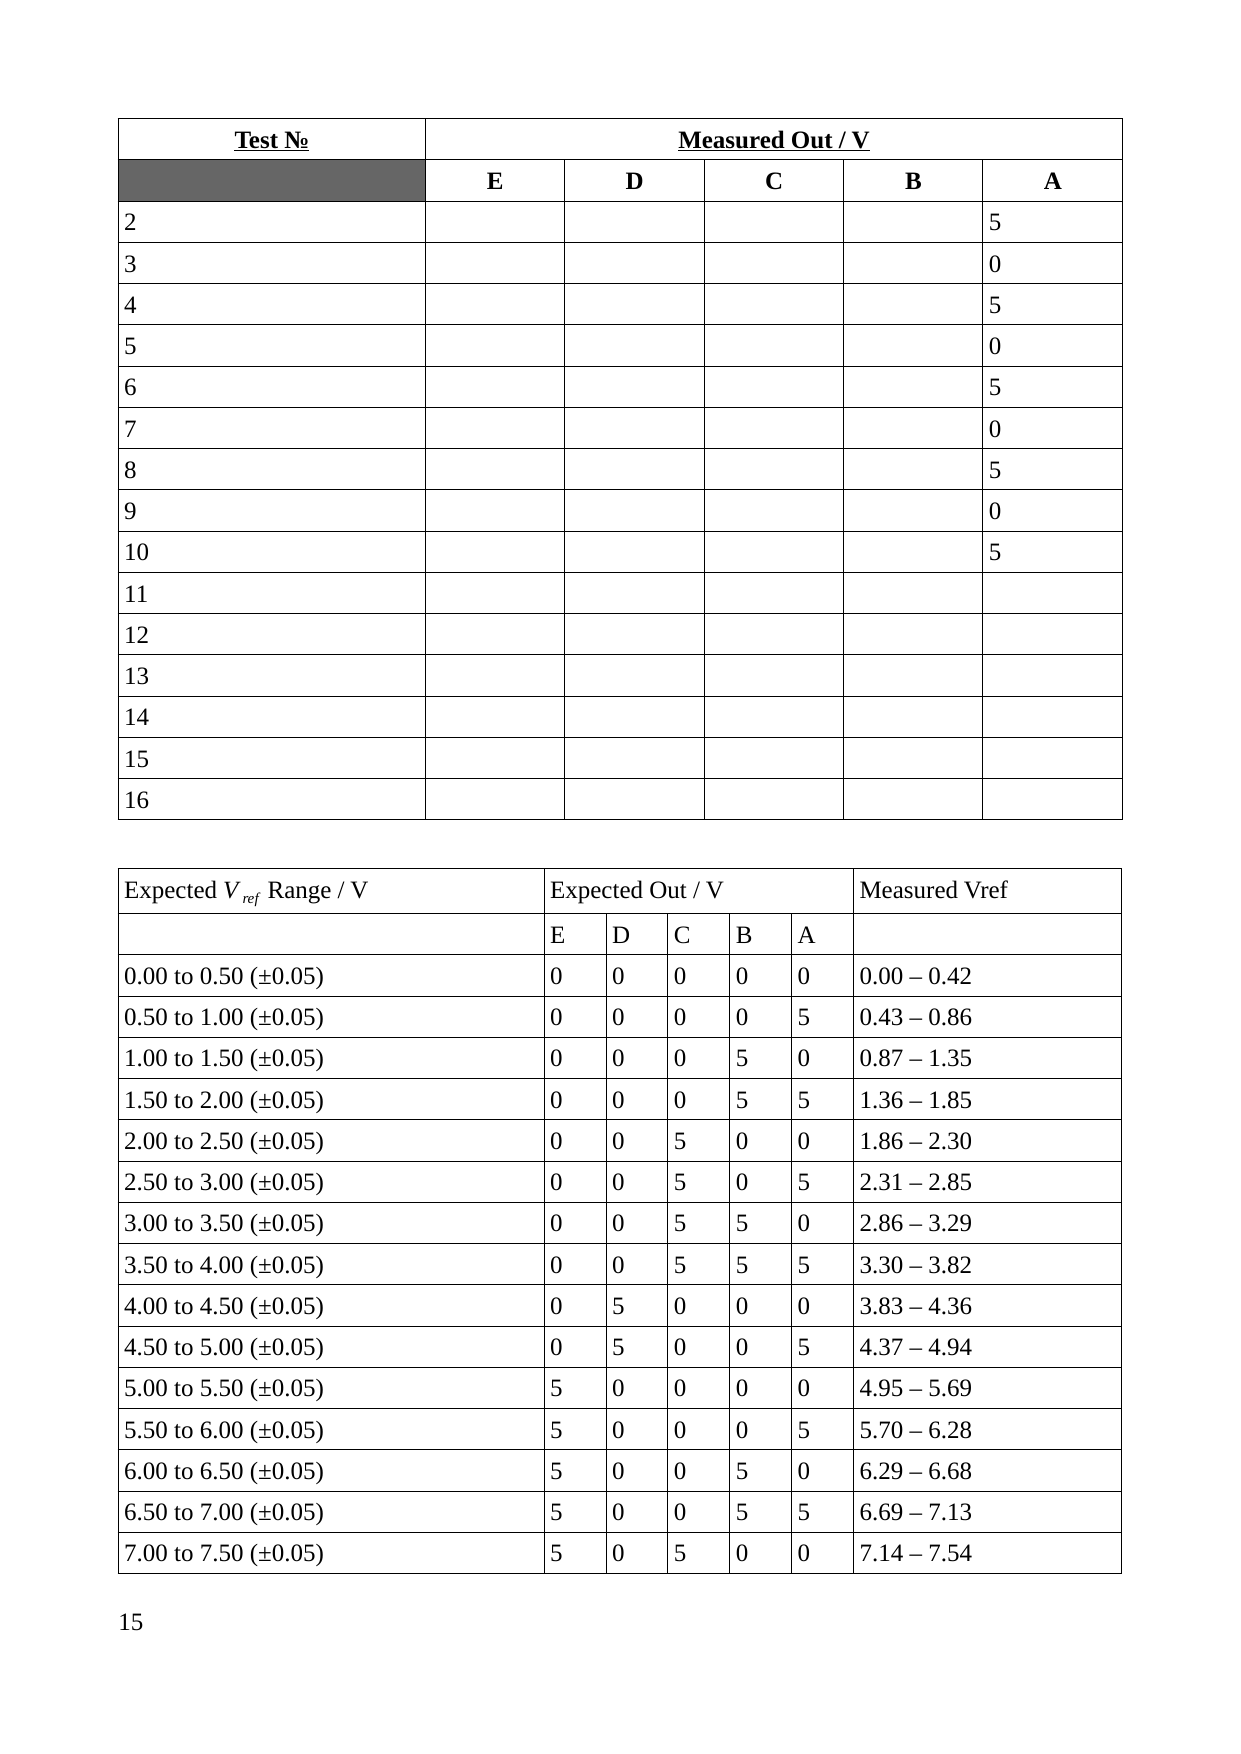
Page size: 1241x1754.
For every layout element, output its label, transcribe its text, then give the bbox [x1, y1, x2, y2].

table_cell 0 [607, 1203, 667, 1243]
table_cell [983, 738, 1122, 778]
table_cell 16 [119, 779, 425, 819]
table_cell 0 [792, 1203, 853, 1243]
table_cell 5 [730, 1450, 791, 1491]
table_cell 14 [119, 697, 425, 737]
table_cell 0 [607, 1533, 667, 1573]
table_cell [565, 490, 704, 531]
table_cell [426, 202, 564, 242]
table_cell [565, 449, 704, 489]
table_cell [844, 202, 982, 242]
table_cell 0 [668, 997, 729, 1037]
table_cell 0 [730, 1120, 791, 1161]
table_cell 0 [668, 1368, 729, 1408]
table_cell 5 [983, 449, 1122, 489]
table_cell 0 [730, 1327, 791, 1367]
table_cell 7.00 to 7.50 (±0.05) [119, 1533, 544, 1573]
table_cell 0 [607, 1409, 667, 1449]
table_cell D [607, 914, 667, 954]
table_cell 0 [792, 1038, 853, 1078]
table_cell 0.00 – 0.42 [854, 955, 1121, 996]
table_cell 0 [792, 1368, 853, 1408]
table_cell [426, 614, 564, 654]
table_cell [844, 697, 982, 737]
table_cell [565, 408, 704, 448]
table_cell [844, 779, 982, 819]
table_cell 0 [607, 1450, 667, 1491]
table_cell 0 [730, 1409, 791, 1449]
table_cell [844, 614, 982, 654]
table_cell 9 [119, 490, 425, 531]
table_cell 4.95 – 5.69 [854, 1368, 1121, 1408]
table_cell 0 [792, 955, 853, 996]
table_cell [983, 697, 1122, 737]
table_cell 0 [545, 997, 606, 1037]
table_cell C [668, 914, 729, 954]
table_cell [565, 532, 704, 572]
table_cell [844, 325, 982, 366]
table_cell 0 [607, 1492, 667, 1532]
table_cell 5 [730, 1244, 791, 1284]
table_cell 3.50 to 4.00 (±0.05) [119, 1244, 544, 1284]
table_cell 0 [668, 955, 729, 996]
table_cell [705, 573, 843, 613]
table_cell 5 [792, 1492, 853, 1532]
table_cell 0 [668, 1450, 729, 1491]
table_cell 0 [545, 1038, 606, 1078]
table_cell [705, 614, 843, 654]
table_cell 0 [730, 997, 791, 1037]
table_cell 0 [983, 408, 1122, 448]
table_cell 0 [730, 1162, 791, 1202]
table_cell 3.00 to 3.50 (±0.05) [119, 1203, 544, 1243]
table_cell [705, 655, 843, 696]
table_cell [426, 490, 564, 531]
table_cell 0 [983, 490, 1122, 531]
table_cell [565, 573, 704, 613]
table_cell 0 [607, 1079, 667, 1119]
table_cell 0 [545, 1120, 606, 1161]
table_cell 0 [607, 1120, 667, 1161]
table_cell [705, 325, 843, 366]
table_cell 11 [119, 573, 425, 613]
table_cell 5 [983, 532, 1122, 572]
table_cell 0 [545, 1079, 606, 1119]
table_cell 5 [119, 325, 425, 366]
table_cell 5 [792, 1079, 853, 1119]
table_cell [426, 697, 564, 737]
table_cell [705, 697, 843, 737]
table_cell 0.87 – 1.35 [854, 1038, 1121, 1078]
table_cell 6 [119, 367, 425, 407]
table_cell [426, 655, 564, 696]
table_cell [983, 573, 1122, 613]
table_cell 1.86 – 2.30 [854, 1120, 1121, 1161]
table_cell 0 [545, 1203, 606, 1243]
table_header Test № [119, 119, 425, 159]
table_cell [426, 573, 564, 613]
table_cell 5 [668, 1162, 729, 1202]
table_cell B [730, 914, 791, 954]
table_header Expected Out / V [545, 869, 853, 913]
table_cell 0 [730, 955, 791, 996]
table_cell [426, 532, 564, 572]
table_cell 5 [668, 1120, 729, 1161]
table_cell 5 [545, 1450, 606, 1491]
table_cell 0 [792, 1120, 853, 1161]
table_cell 5 [792, 1327, 853, 1367]
table_cell [565, 367, 704, 407]
table_cell 0 [730, 1533, 791, 1573]
table_cell 5.00 to 5.50 (±0.05) [119, 1368, 544, 1408]
table_cell [705, 449, 843, 489]
table_cell A [792, 914, 853, 954]
table_cell 13 [119, 655, 425, 696]
table_cell 2.50 to 3.00 (±0.05) [119, 1162, 544, 1202]
table_cell [705, 243, 843, 283]
table_cell 5 [545, 1368, 606, 1408]
table_cell [844, 408, 982, 448]
table_cell [705, 202, 843, 242]
table_cell 2.00 to 2.50 (±0.05) [119, 1120, 544, 1161]
table_cell [565, 202, 704, 242]
table_cell E [426, 160, 564, 201]
table_cell 5 [730, 1203, 791, 1243]
table_cell 0 [792, 1285, 853, 1326]
table_cell 1.00 to 1.50 (±0.05) [119, 1038, 544, 1078]
table_cell 4 [119, 284, 425, 324]
table_cell 6.50 to 7.00 (±0.05) [119, 1492, 544, 1532]
table_cell 0 [545, 955, 606, 996]
table_cell 12 [119, 614, 425, 654]
table_cell [844, 655, 982, 696]
table_cell 0 [607, 955, 667, 996]
table_cell 0 [668, 1492, 729, 1532]
table_cell 5 [668, 1203, 729, 1243]
table_cell 6.29 – 6.68 [854, 1450, 1121, 1491]
table_cell 10 [119, 532, 425, 572]
table_cell 5 [792, 1244, 853, 1284]
table_cell [854, 914, 1121, 954]
table_cell [426, 284, 564, 324]
table_cell [844, 738, 982, 778]
table_cell 5 [792, 1409, 853, 1449]
table_cell 5.50 to 6.00 (±0.05) [119, 1409, 544, 1449]
table_cell 5 [792, 997, 853, 1037]
table_cell 0 [668, 1409, 729, 1449]
table_cell 0 [668, 1327, 729, 1367]
table_cell 0 [792, 1533, 853, 1573]
table_cell 0 [545, 1327, 606, 1367]
table_cell 0 [792, 1450, 853, 1491]
table_cell 5 [668, 1244, 729, 1284]
table_cell 5 [730, 1079, 791, 1119]
table_cell [119, 914, 544, 954]
table_cell 5 [545, 1492, 606, 1532]
table_cell [983, 655, 1122, 696]
table_cell [565, 738, 704, 778]
table_cell 4.50 to 5.00 (±0.05) [119, 1327, 544, 1367]
table_cell 0 [607, 997, 667, 1037]
table_cell 0 [983, 243, 1122, 283]
table_cell [565, 779, 704, 819]
table_cell 5 [607, 1285, 667, 1326]
table_cell 2.86 – 3.29 [854, 1203, 1121, 1243]
table_cell [426, 408, 564, 448]
table_cell 0 [607, 1038, 667, 1078]
table_cell D [565, 160, 704, 201]
table_cell [426, 243, 564, 283]
table_cell 4.00 to 4.50 (±0.05) [119, 1285, 544, 1326]
table_cell [565, 655, 704, 696]
table_cell A [983, 160, 1122, 201]
table_cell B [844, 160, 982, 201]
table_cell E [545, 914, 606, 954]
table_cell 0 [607, 1162, 667, 1202]
table_cell 5 [730, 1492, 791, 1532]
table_cell [705, 284, 843, 324]
table_cell [705, 490, 843, 531]
table_cell [983, 614, 1122, 654]
table_cell [844, 367, 982, 407]
table_cell [844, 284, 982, 324]
table_cell 5 [545, 1409, 606, 1449]
table_cell C [705, 160, 843, 201]
table_cell 0 [668, 1038, 729, 1078]
table_cell 8 [119, 449, 425, 489]
table_cell 0 [607, 1244, 667, 1284]
table_cell 0.50 to 1.00 (±0.05) [119, 997, 544, 1037]
table_cell [565, 614, 704, 654]
table_cell [565, 325, 704, 366]
table_cell 5.70 – 6.28 [854, 1409, 1121, 1449]
table_cell [844, 532, 982, 572]
table_cell 6.00 to 6.50 (±0.05) [119, 1450, 544, 1491]
table_cell 5 [545, 1533, 606, 1573]
table_header Measured Vref [854, 869, 1121, 913]
table_cell 5 [607, 1327, 667, 1367]
table_cell 2.31 – 2.85 [854, 1162, 1121, 1202]
table_cell [426, 449, 564, 489]
table_cell [565, 697, 704, 737]
table_cell 0 [730, 1285, 791, 1326]
table_cell 5 [983, 367, 1122, 407]
table_cell 5 [668, 1533, 729, 1573]
table_cell [426, 367, 564, 407]
table_cell 1.36 – 1.85 [854, 1079, 1121, 1119]
table_cell 0 [668, 1079, 729, 1119]
table_cell 0 [668, 1285, 729, 1326]
table_cell 0 [983, 325, 1122, 366]
table_cell [705, 738, 843, 778]
table_cell 0.00 to 0.50 (±0.05) [119, 955, 544, 996]
table_cell 2 [119, 202, 425, 242]
table_header Expected Range / V [119, 869, 544, 913]
table_cell [565, 284, 704, 324]
table_cell [705, 408, 843, 448]
table_cell 4.37 – 4.94 [854, 1327, 1121, 1367]
table_cell 0 [545, 1244, 606, 1284]
table_cell [844, 573, 982, 613]
table_cell [565, 243, 704, 283]
table_cell [983, 779, 1122, 819]
table_cell [844, 449, 982, 489]
table_cell 7.14 – 7.54 [854, 1533, 1121, 1573]
table_cell 5 [983, 284, 1122, 324]
table_cell 0.43 – 0.86 [854, 997, 1121, 1037]
table_cell [119, 160, 425, 201]
table_cell [844, 490, 982, 531]
table_cell 0 [730, 1368, 791, 1408]
table_cell 1.50 to 2.00 (±0.05) [119, 1079, 544, 1119]
table_cell [705, 367, 843, 407]
table_cell 0 [545, 1162, 606, 1202]
table_cell 5 [983, 202, 1122, 242]
table_cell [705, 779, 843, 819]
table_cell [426, 738, 564, 778]
table_cell 6.69 – 7.13 [854, 1492, 1121, 1532]
table_cell [705, 532, 843, 572]
table_cell [426, 325, 564, 366]
table_cell 3.30 – 3.82 [854, 1244, 1121, 1284]
table_cell 0 [545, 1285, 606, 1326]
table_cell 3.83 – 4.36 [854, 1285, 1121, 1326]
table_cell 15 [119, 738, 425, 778]
table_cell 5 [730, 1038, 791, 1078]
table_cell 7 [119, 408, 425, 448]
table_cell 0 [607, 1368, 667, 1408]
table_cell 5 [792, 1162, 853, 1202]
table_cell [844, 243, 982, 283]
table_header Measured Out / V [426, 119, 1122, 159]
table_cell 3 [119, 243, 425, 283]
table_cell [426, 779, 564, 819]
